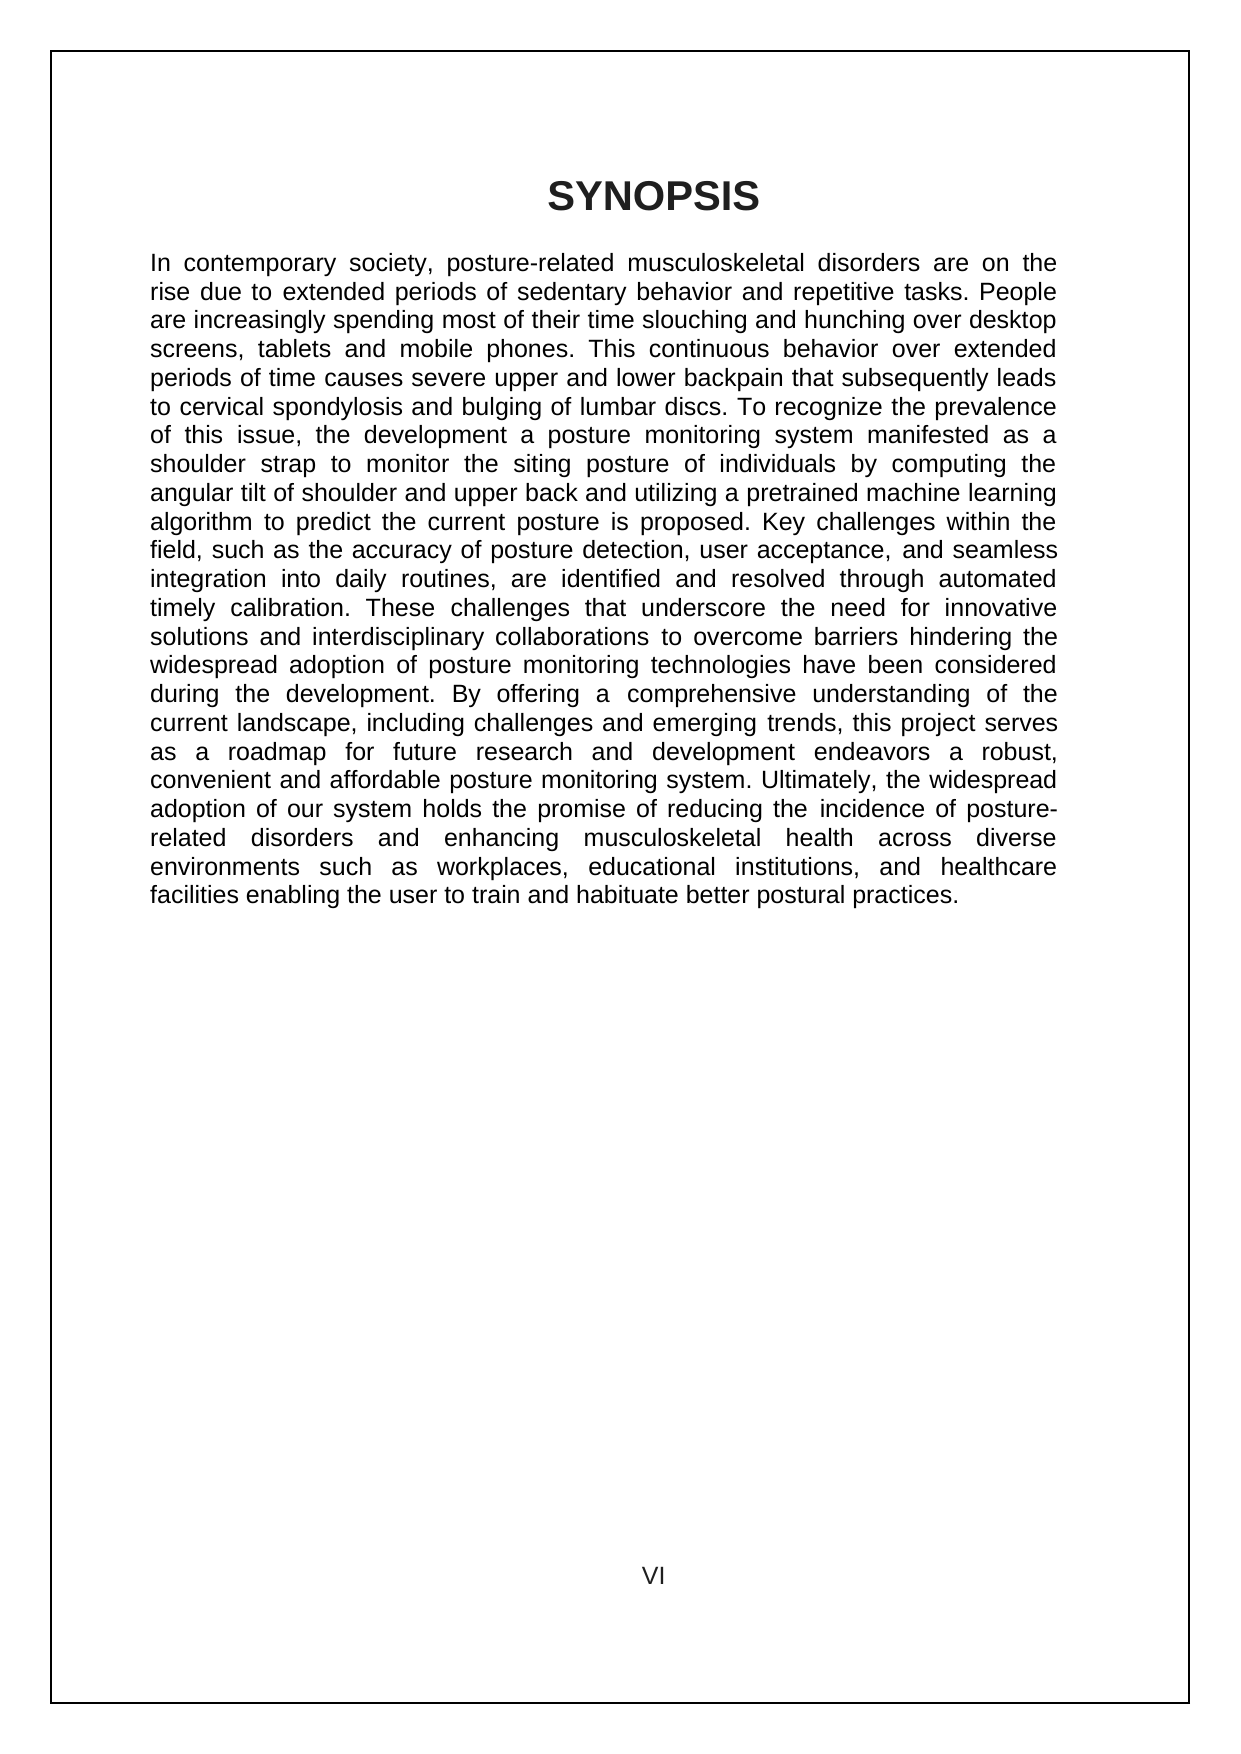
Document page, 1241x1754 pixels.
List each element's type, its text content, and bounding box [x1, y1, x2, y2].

text SYNOPSIS [139, 171, 1167, 219]
text In contemporary society, posture-related musculoskeletal disorders are on the rise due to extended periods of sedentary behavior and repetitive tasks. People are increasingly spending most of their time slouching and hunching over desktop screens, tablets and mobile phones. This continuous behavior over extended periods of time causes severe upper and lower backpain that subsequently leads to cervical spondylosis and bulging of lumbar discs. To recognize the prevalence of this issue, the development a posture monitoring system manifested as a shoulder strap to monitor the siting posture of individuals by computing the angular tilt of shoulder and upper back and utilizing a pretrained machine learning algorithm to predict the current posture is proposed. Key challenges within the field, such as the accuracy of posture detection, user acceptance, and seamless integration into daily routines, are identified and resolved through automated timely calibration. These challenges that underscore the need for innovative solutions and interdisciplinary collaborations to overcome barriers hindering the widespread adoption of posture monitoring technologies have been considered during the development. By offering a comprehensive understanding of the current landscape, including challenges and emerging trends, this project serves as a roadmap for future research and development endeavors a robust, convenient and affordable posture monitoring system. Ultimately, the widespread adoption of our system holds the promise of reducing the incidence of posture-related disorders and enhancing musculoskeletal health across diverse environments such as workplaces, educational institutions, and healthcare facilities enabling the user to train and habituate better postural practices. [150, 248, 1058, 909]
text VI [139, 1561, 1167, 1589]
